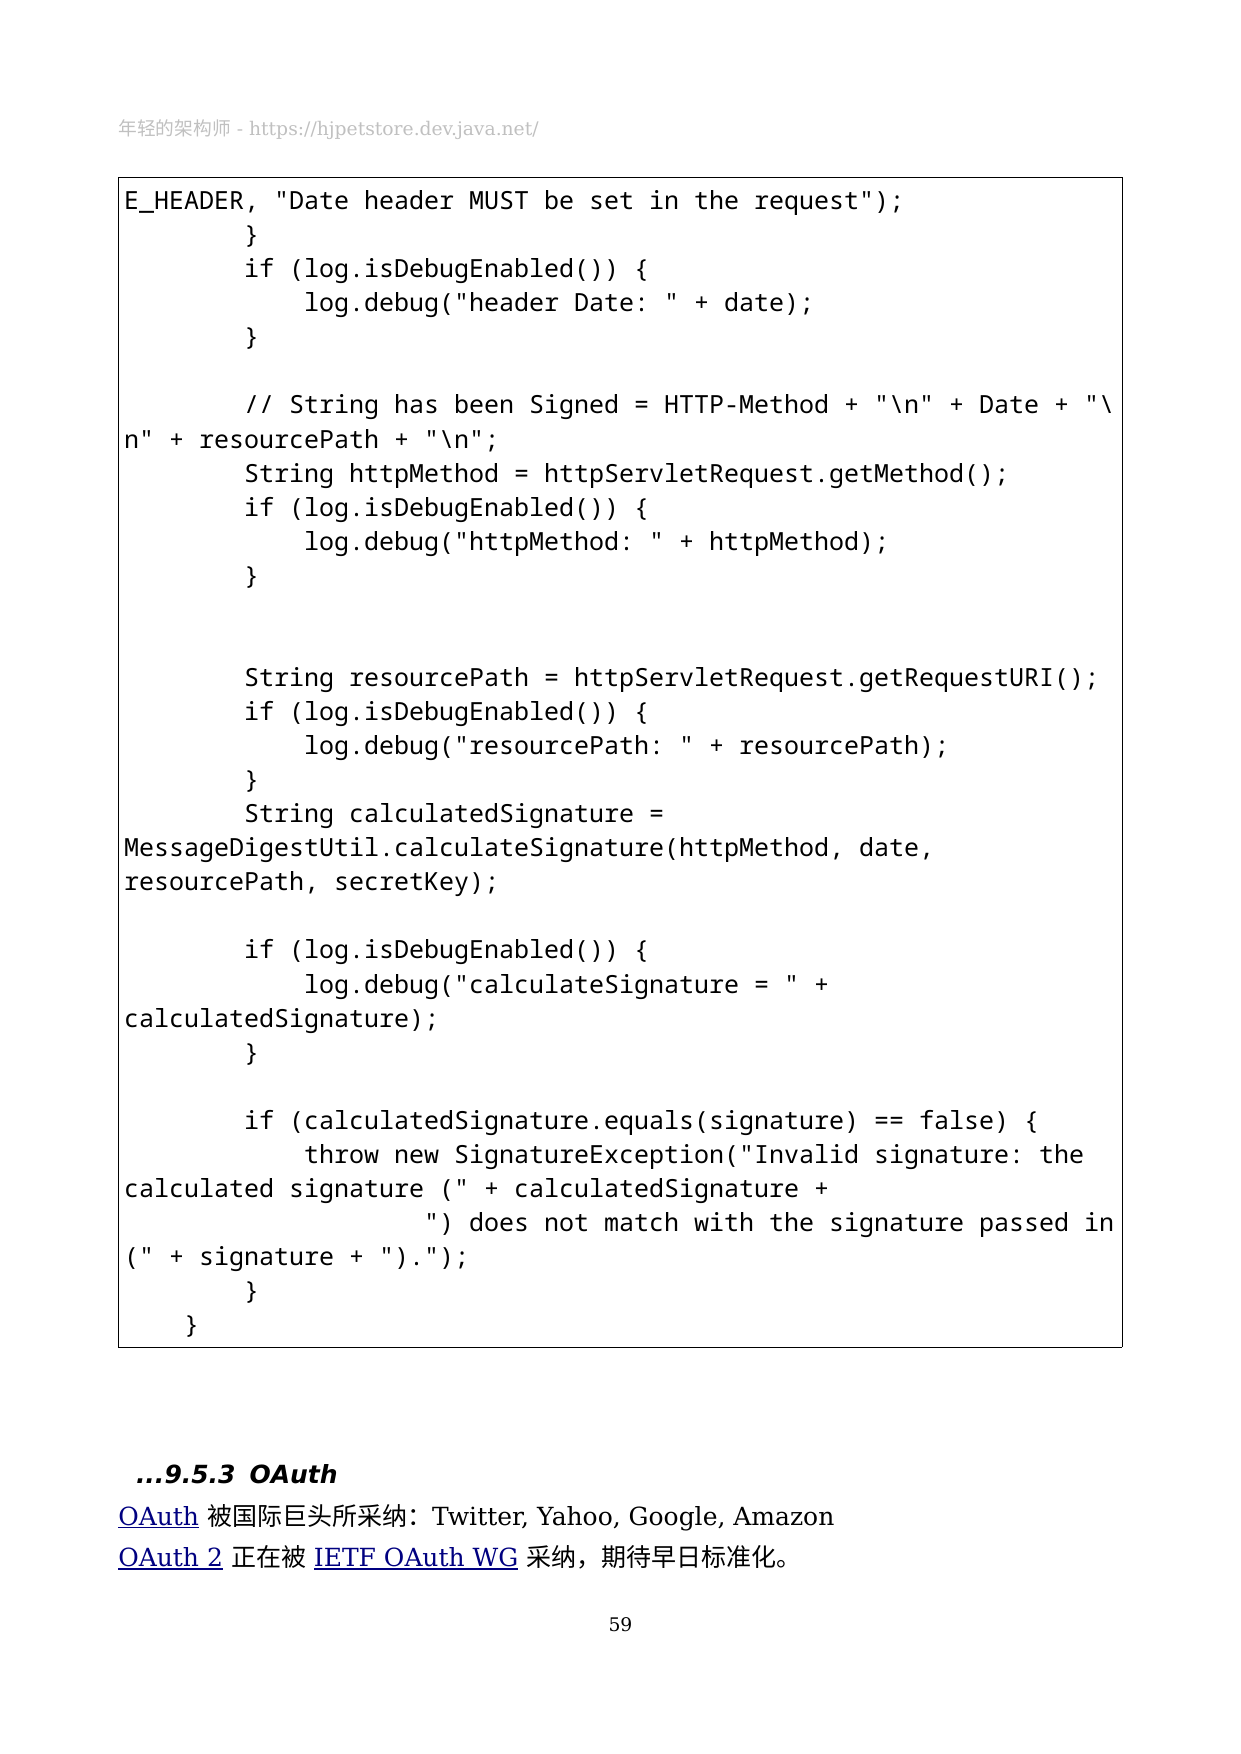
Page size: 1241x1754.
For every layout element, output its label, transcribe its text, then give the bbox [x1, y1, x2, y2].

table_cell E_HEADER, "Date header MUST be set in the request"); } if (log.isDebugEnabled()) { log.debug("header Date: " + date); } // String has been Signed = HTTP-Method + "\n" + Date + "\n" + resourcePath + "\n"; String httpMethod = httpServletRequest.getMethod(); if (log.isDebugEnabled()) { log.debug("httpMethod: " + httpMethod); } String resourcePath = httpServletRequest.getRequestURI(); if (log.isDebugEnabled()) { log.debug("resourcePath: " + resourcePath); } String calculatedSignature = MessageDigestUtil.calculateSignature(httpMethod, date, resourcePath, secretKey); if (log.isDebugEnabled()) { log.debug("calculateSignature = " + calculatedSignature); } if (calculatedSignature.equals(signature) == false) { throw new SignatureException("Invalid signature: the calculated signature (" + calculatedSignature + ") does not match with the signature passed in (" + signature + ")."); } } [119, 178, 1122, 1347]
text OAuth 被国际巨头所采纳：Twitter, Yahoo, Google, Amazon [118, 1502, 1122, 1531]
subtitle OAuth [136, 1460, 1122, 1489]
text OAuth 2 正在被 IETF OAuth WG 采纳，期待早日标准化。 [118, 1543, 1122, 1572]
